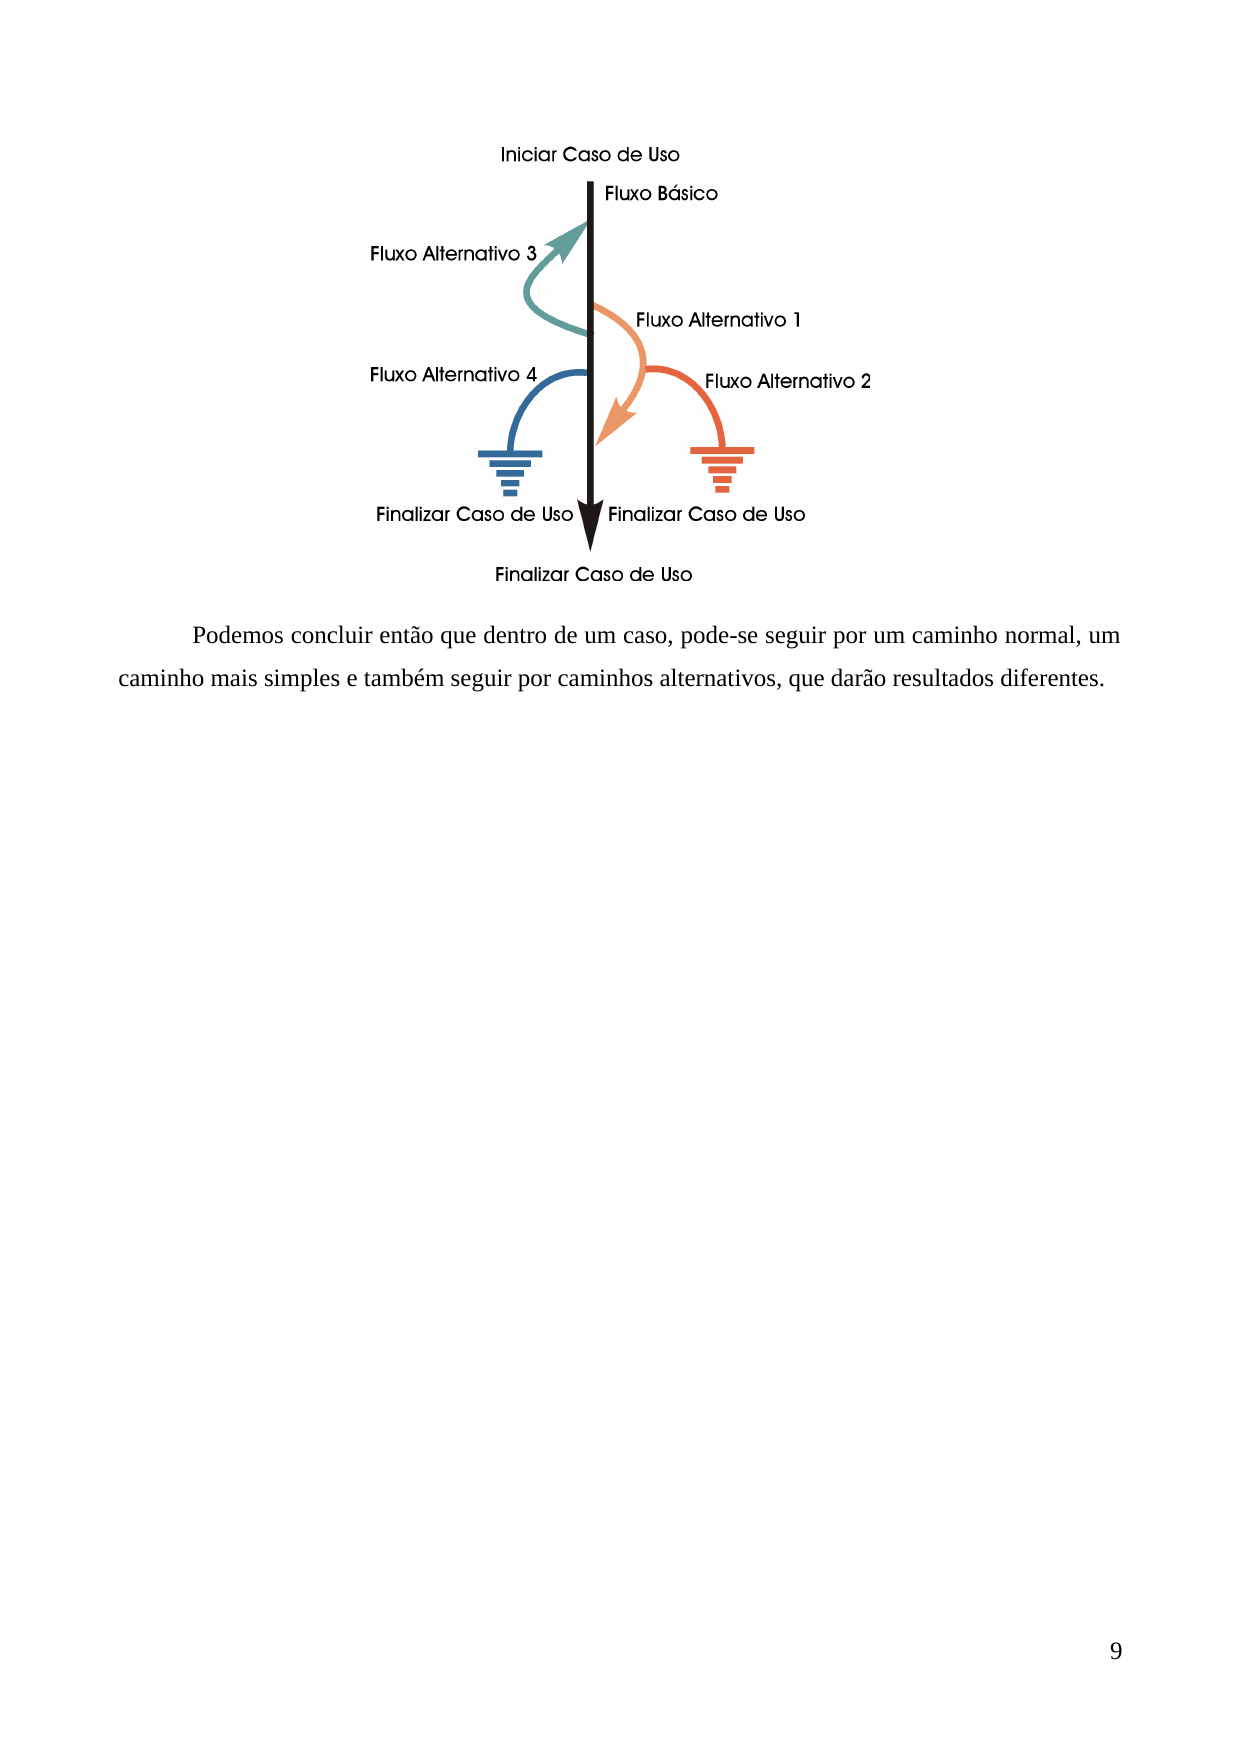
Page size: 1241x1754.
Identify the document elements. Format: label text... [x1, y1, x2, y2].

picture [370, 145, 870, 581]
text Podemos concluir então que dentro de um caso, pode-se seguir por um caminho normal, um caminho mais simples e também seguir por caminhos alternativos, que darão resultados diferentes. [118, 620, 1122, 692]
